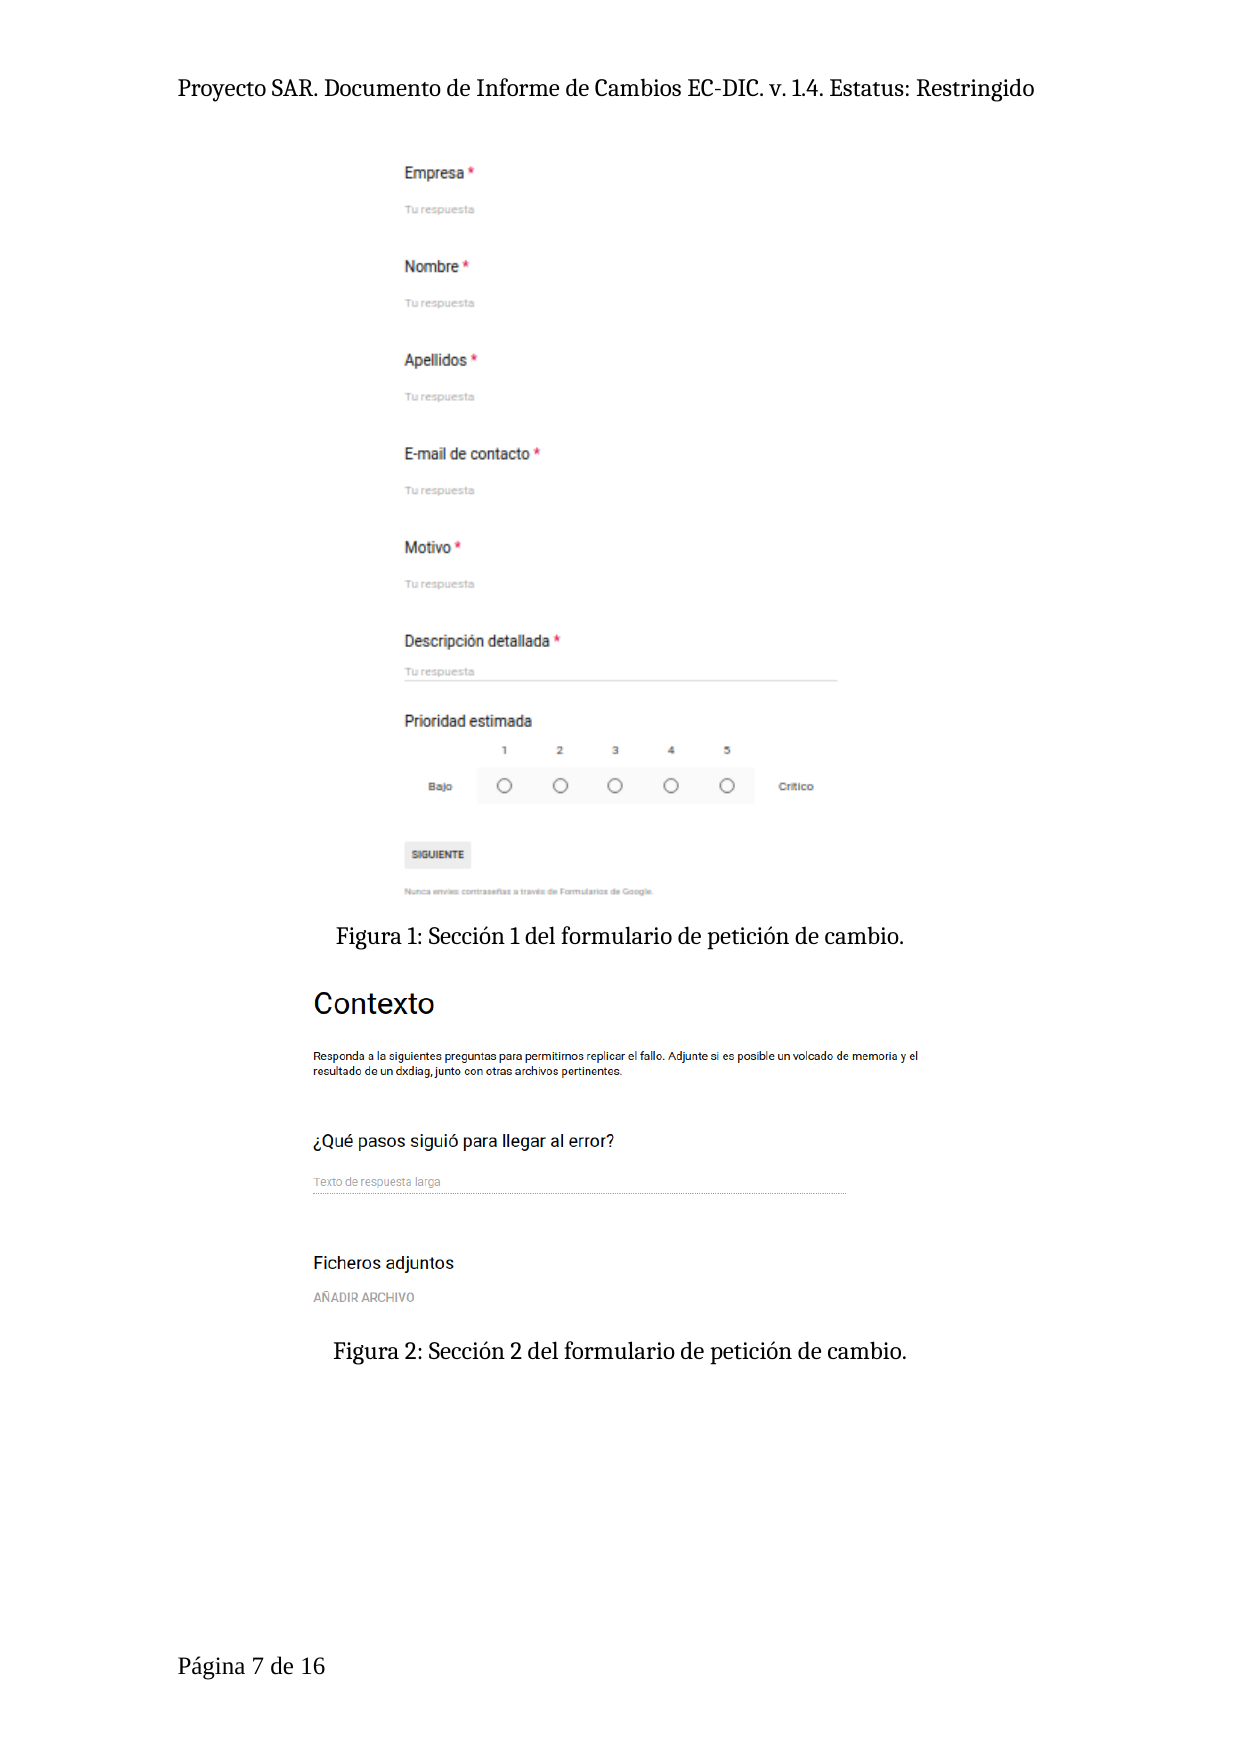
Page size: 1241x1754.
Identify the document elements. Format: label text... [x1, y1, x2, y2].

text Figura 1: Sección 1 del formulario de petición de cambio. [177, 922, 1063, 950]
picture [411, 147, 862, 922]
text Figura 2: Sección 2 del formulario de petición de cambio. [177, 1337, 1063, 1366]
picture [281, 979, 959, 1337]
